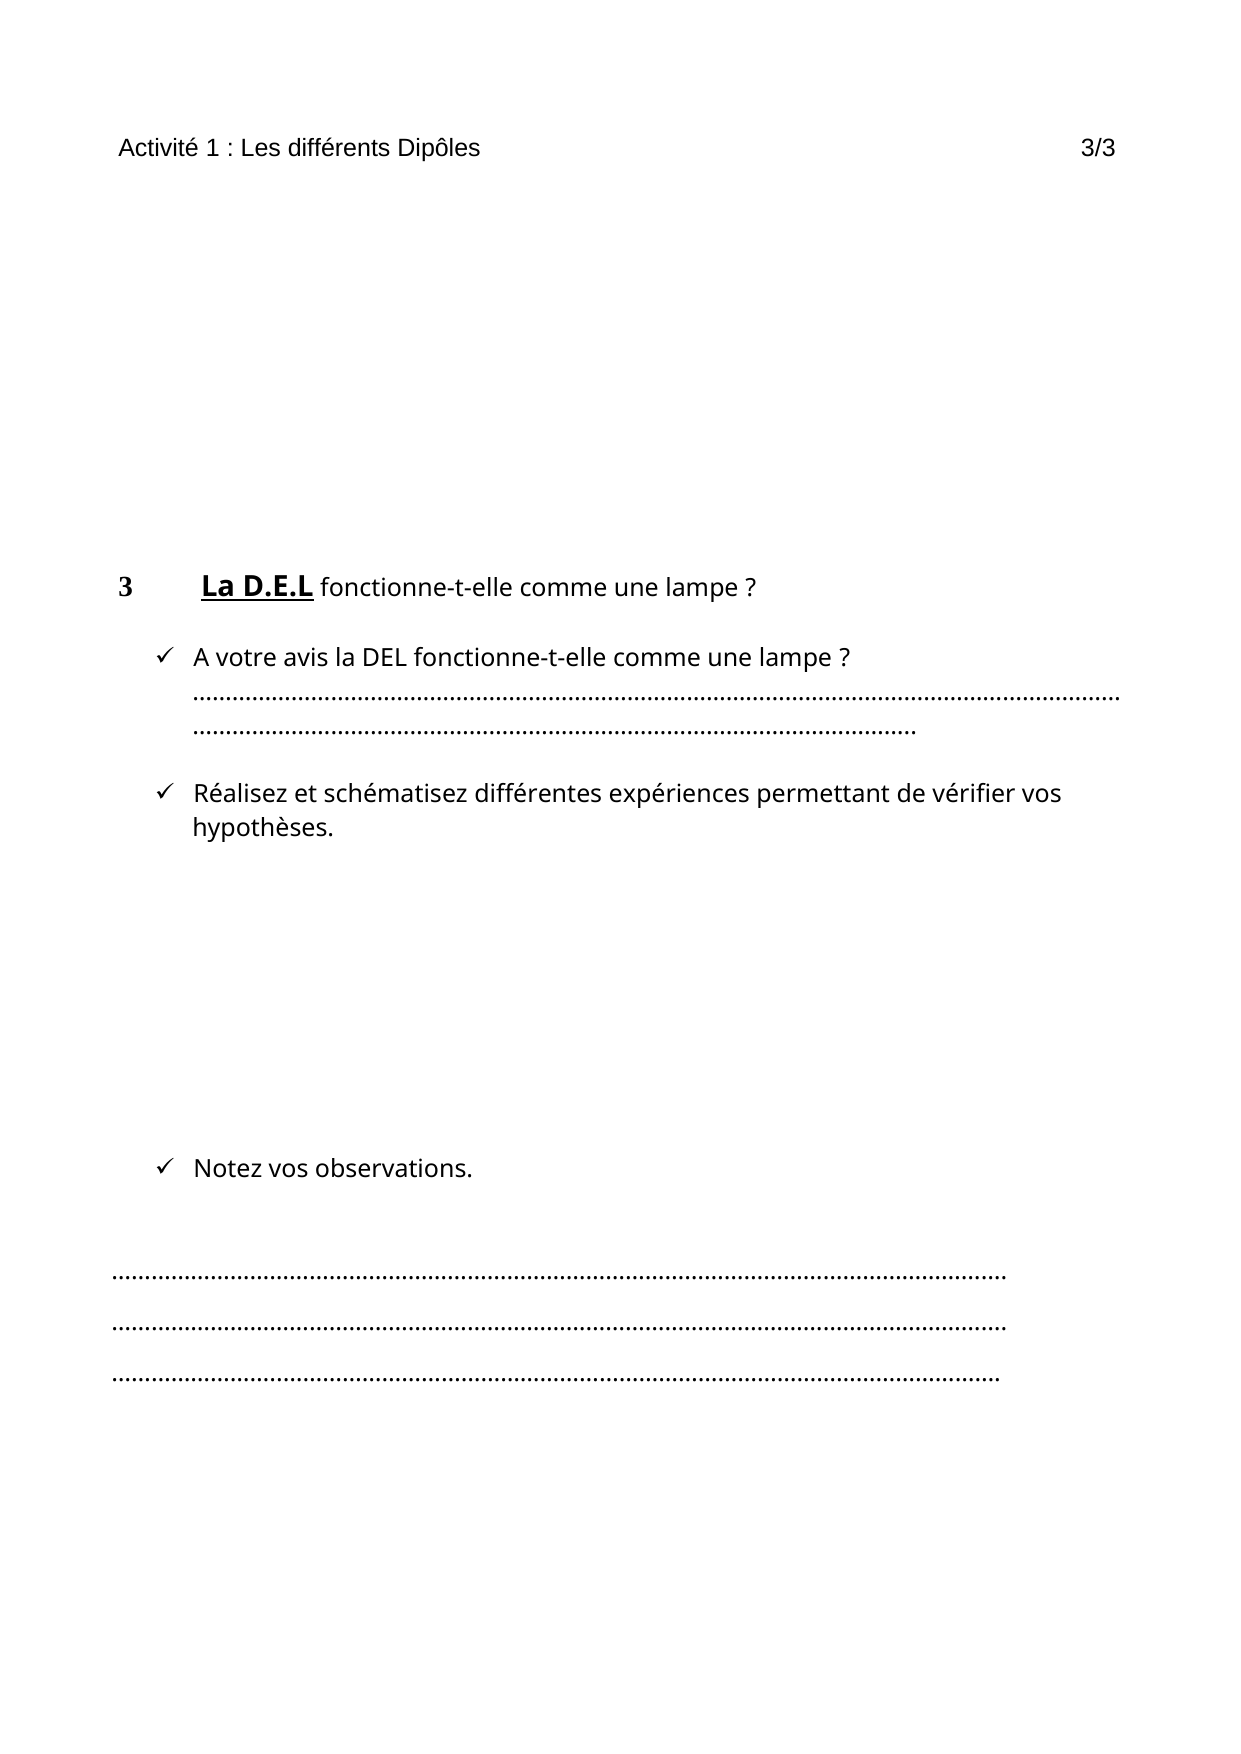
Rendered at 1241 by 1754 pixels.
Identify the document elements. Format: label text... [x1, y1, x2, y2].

list A votre avis la DEL fonctionne-t-elle comme une lampe ? [154, 639, 1122, 673]
list La D.E.L fonctionne-t-elle comme une lampe ? [118, 566, 1122, 605]
list ………………………………………………………………………………………………………………………. [111, 1252, 1122, 1287]
list Notez vos observations. [154, 1150, 1122, 1184]
list ………………………………………………………………………………………………………………………. [111, 1303, 1122, 1338]
list …………………………………………………………………………………………………………………………………………………………………………………………………………………………….. [192, 673, 1122, 742]
list Réalisez et schématisez différentes expériences permettant de vérifier vos hypothèses. [154, 776, 1122, 844]
list ……………………..………………………………………………………………………………………………. [111, 1354, 1122, 1389]
